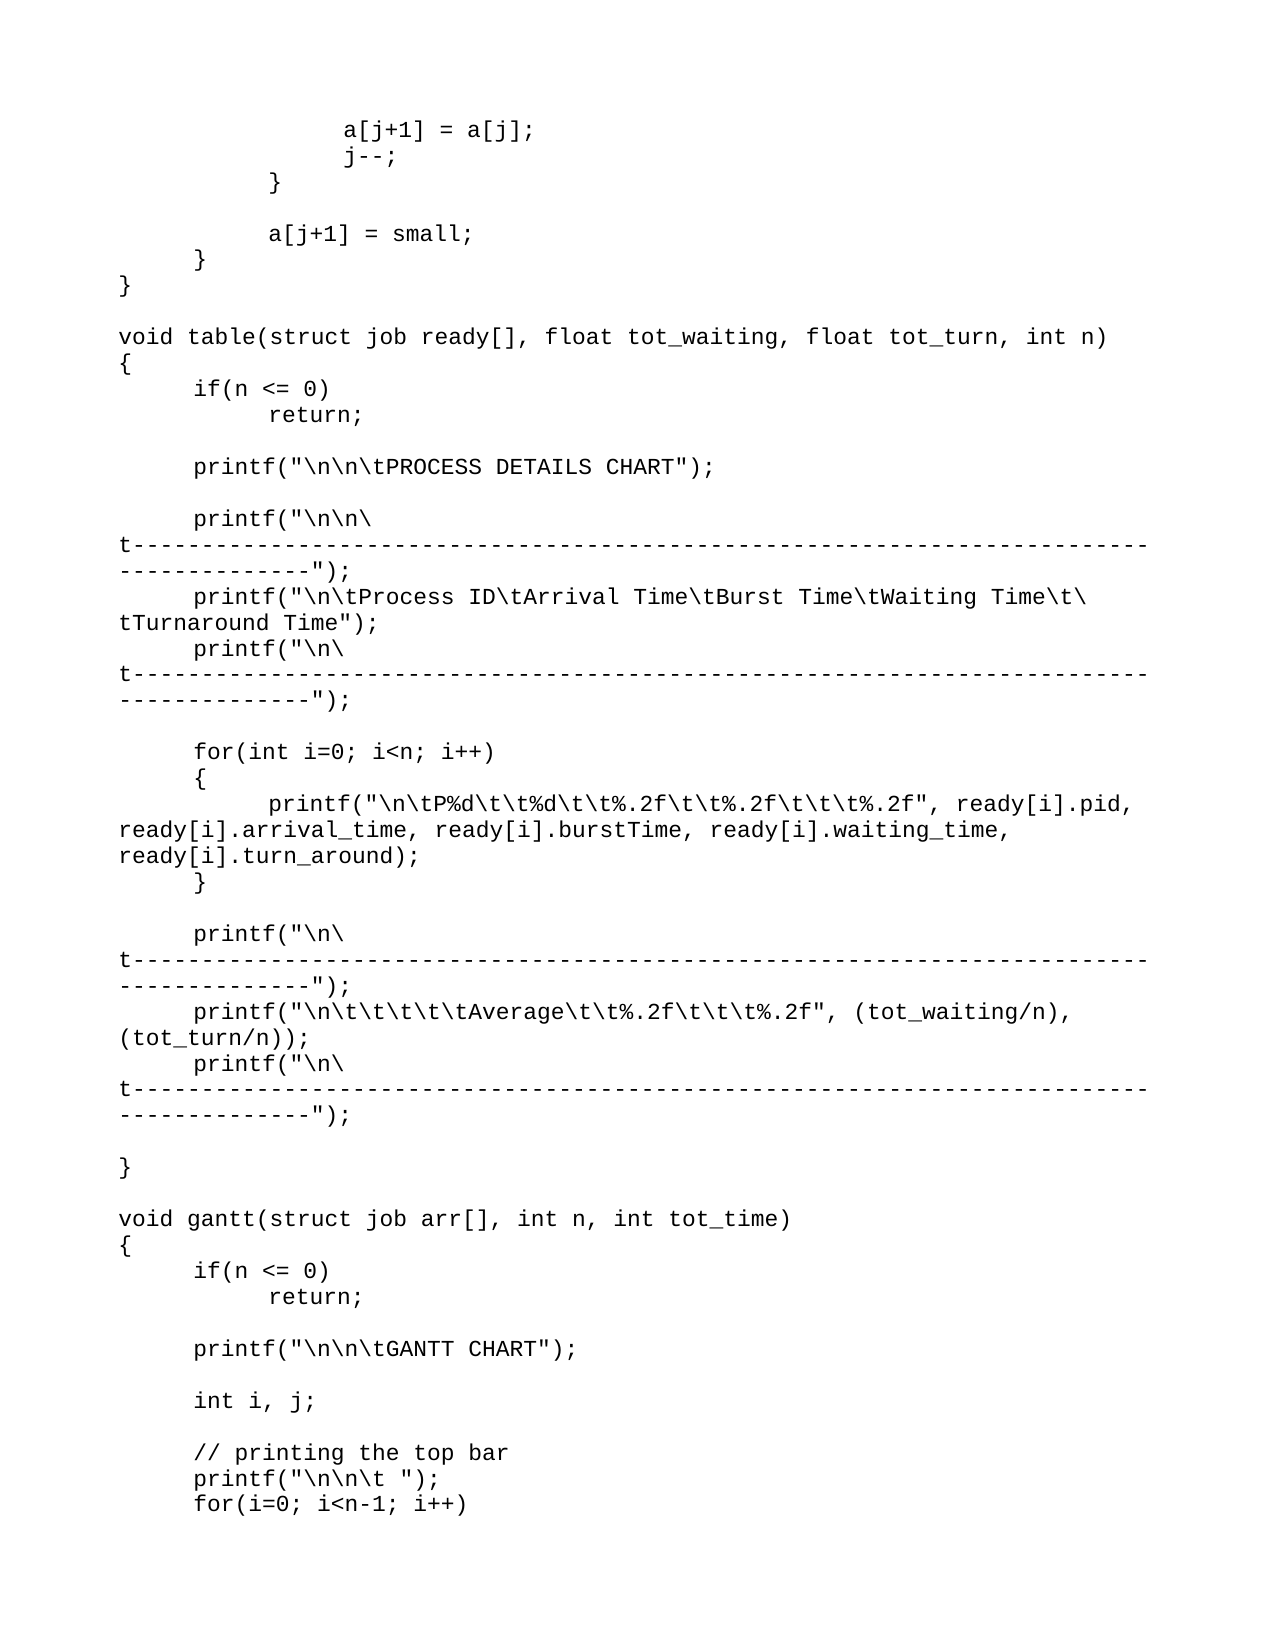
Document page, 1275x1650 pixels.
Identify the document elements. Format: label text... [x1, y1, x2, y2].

text printf("\n\tP%d\t\t%d\t\t%.2f\t\t%.2f\t\t\t%.2f", ready[i].pid, ready[i].arrival_time, ready[i].burstTime, ready[i].waiting_time, ready[i].turn_around); [118, 792, 1157, 870]
text printf("\n\n\t----------------------------------------------------------------------------------------"); [118, 507, 1157, 585]
text if(n <= 0) [118, 377, 1157, 403]
text return; [118, 403, 1157, 429]
text a[j+1] = small; [118, 222, 1157, 248]
text j--; [118, 144, 1157, 170]
text } [118, 248, 1157, 274]
text { [118, 352, 1157, 377]
text void table(struct job ready[], float tot_waiting, float tot_turn, int n) [118, 326, 1157, 352]
text } [118, 870, 1157, 896]
text return; [118, 1285, 1157, 1311]
text { [118, 767, 1157, 792]
text } [118, 274, 1157, 300]
text // printing the top bar [118, 1441, 1157, 1467]
text printf("\n\t----------------------------------------------------------------------------------------"); [118, 637, 1157, 715]
text for(i=0; i<n-1; i++) [118, 1493, 1157, 1519]
text } [118, 170, 1157, 196]
text for(int i=0; i<n; i++) [118, 741, 1157, 767]
text a[j+1] = a[j]; [118, 118, 1157, 144]
text printf("\n\tProcess ID\tArrival Time\tBurst Time\tWaiting Time\t\tTurnaround Time"); [118, 585, 1157, 637]
text printf("\n\t\t\t\t\tAverage\t\t%.2f\t\t\t%.2f", (tot_waiting/n), (tot_turn/n)); [118, 1000, 1157, 1052]
text printf("\n\n\tPROCESS DETAILS CHART"); [118, 455, 1157, 481]
text printf("\n\n\tGANTT CHART"); [118, 1337, 1157, 1363]
text printf("\n\t----------------------------------------------------------------------------------------"); [118, 1052, 1157, 1130]
text } [118, 1156, 1157, 1182]
text void gantt(struct job arr[], int n, int tot_time) [118, 1207, 1157, 1233]
text printf("\n\n\t "); [118, 1467, 1157, 1493]
text if(n <= 0) [118, 1259, 1157, 1285]
text printf("\n\t----------------------------------------------------------------------------------------"); [118, 922, 1157, 1000]
text { [118, 1233, 1157, 1259]
text int i, j; [118, 1389, 1157, 1415]
